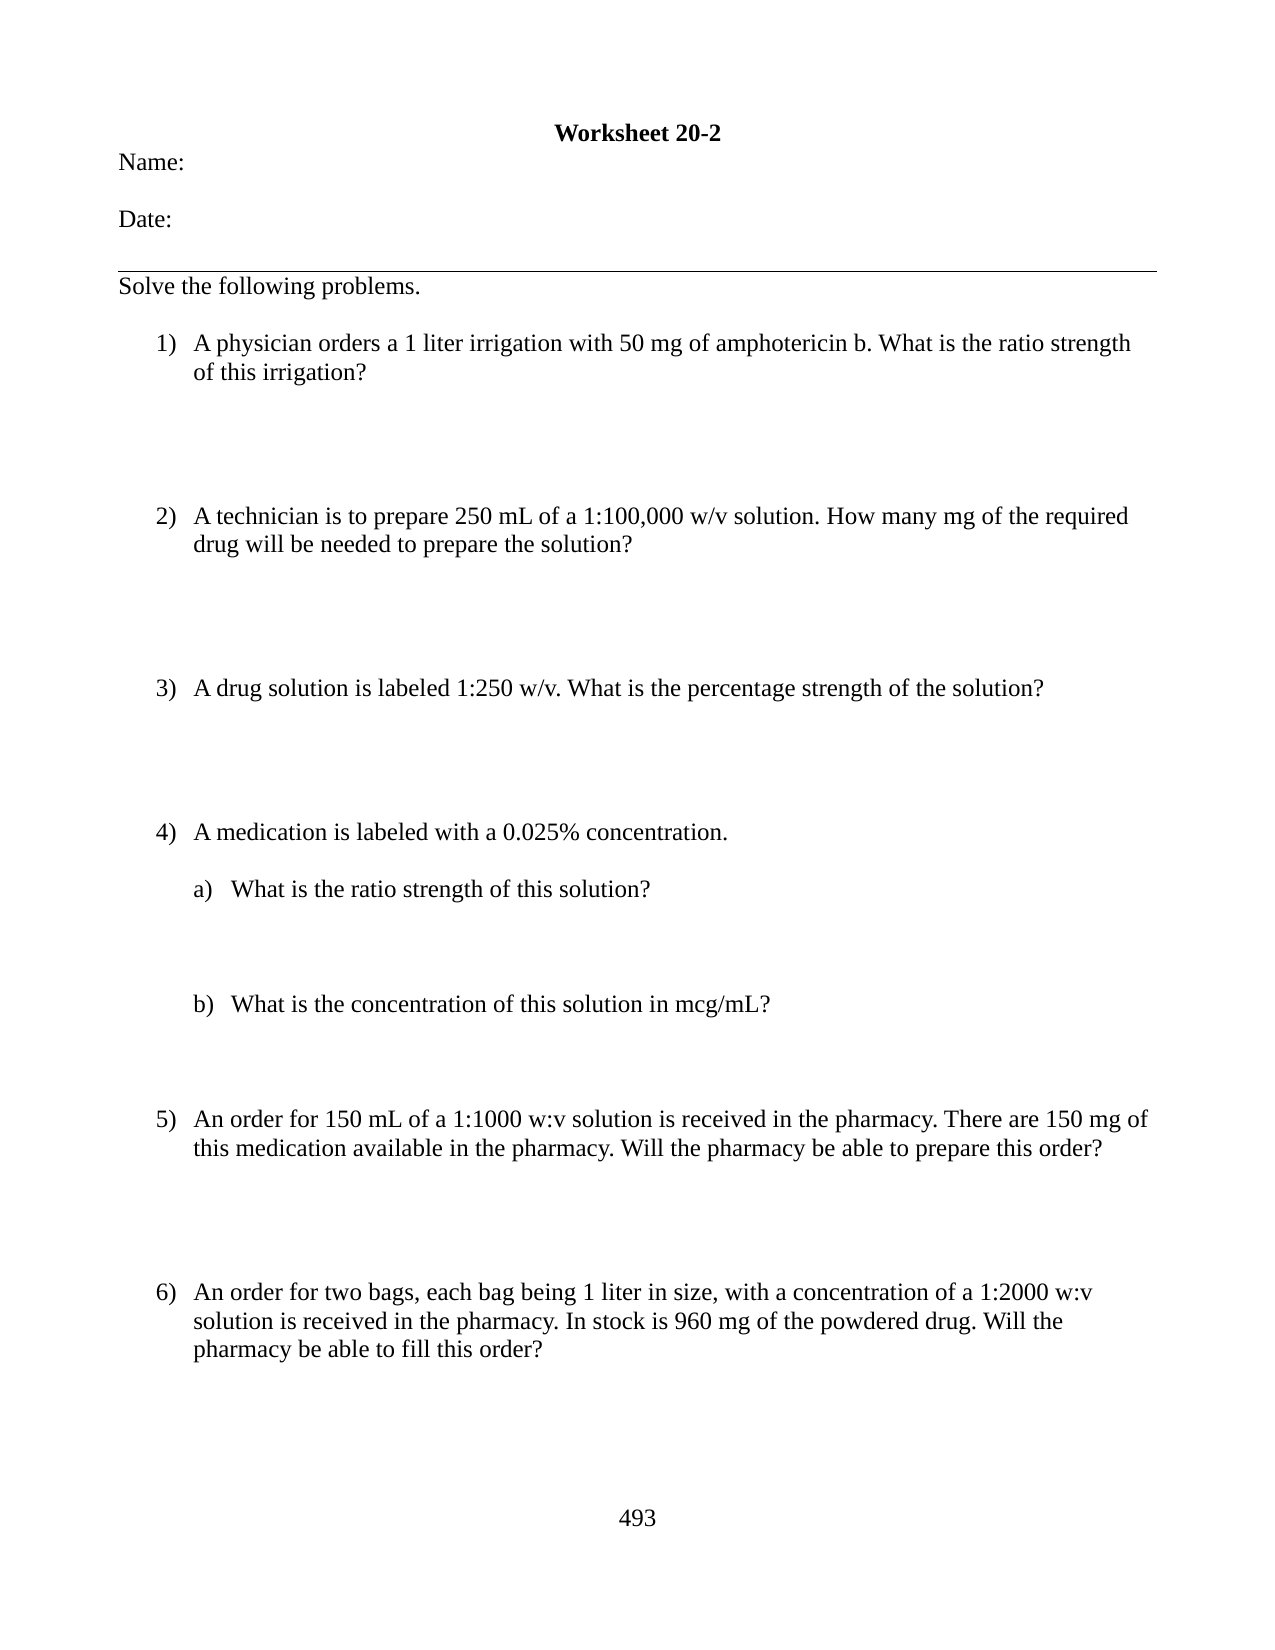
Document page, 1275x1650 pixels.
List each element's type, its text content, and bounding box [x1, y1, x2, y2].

text Name: [118, 147, 1157, 176]
list What is the concentration of this solution in mcg/mL? [193, 989, 1157, 1018]
list A physician orders a 1 liter irrigation with 50 mg of amphotericin b. What is the ratio strength of this irrigation? [156, 328, 1157, 386]
text Worksheet 20-2 [118, 118, 1157, 147]
list An order for two bags, each bag being 1 liter in size, with a concentration of a 1:2000 w:v solution is received in the pharmacy. In stock is 960 mg of the powdered drug. Will the pharmacy be able to fill this order? [156, 1277, 1157, 1363]
list A drug solution is labeled 1:250 w/v. What is the percentage strength of the solution? [156, 673, 1157, 702]
list A medication is labeled with a 0.025% concentration. [156, 817, 1157, 846]
list A technician is to prepare 250 mL of a 1:100,000 w/v solution. How many mg of the required drug will be needed to prepare the solution? [156, 501, 1157, 558]
list An order for 150 mL of a 1:1000 w:v solution is received in the pharmacy. There are 150 mg of this medication available in the pharmacy. Will the pharmacy be able to prepare this order? [156, 1104, 1157, 1162]
text Date: [118, 204, 1157, 233]
list What is the ratio strength of this solution? [193, 874, 1157, 903]
text Solve the following problems. [118, 272, 1157, 299]
